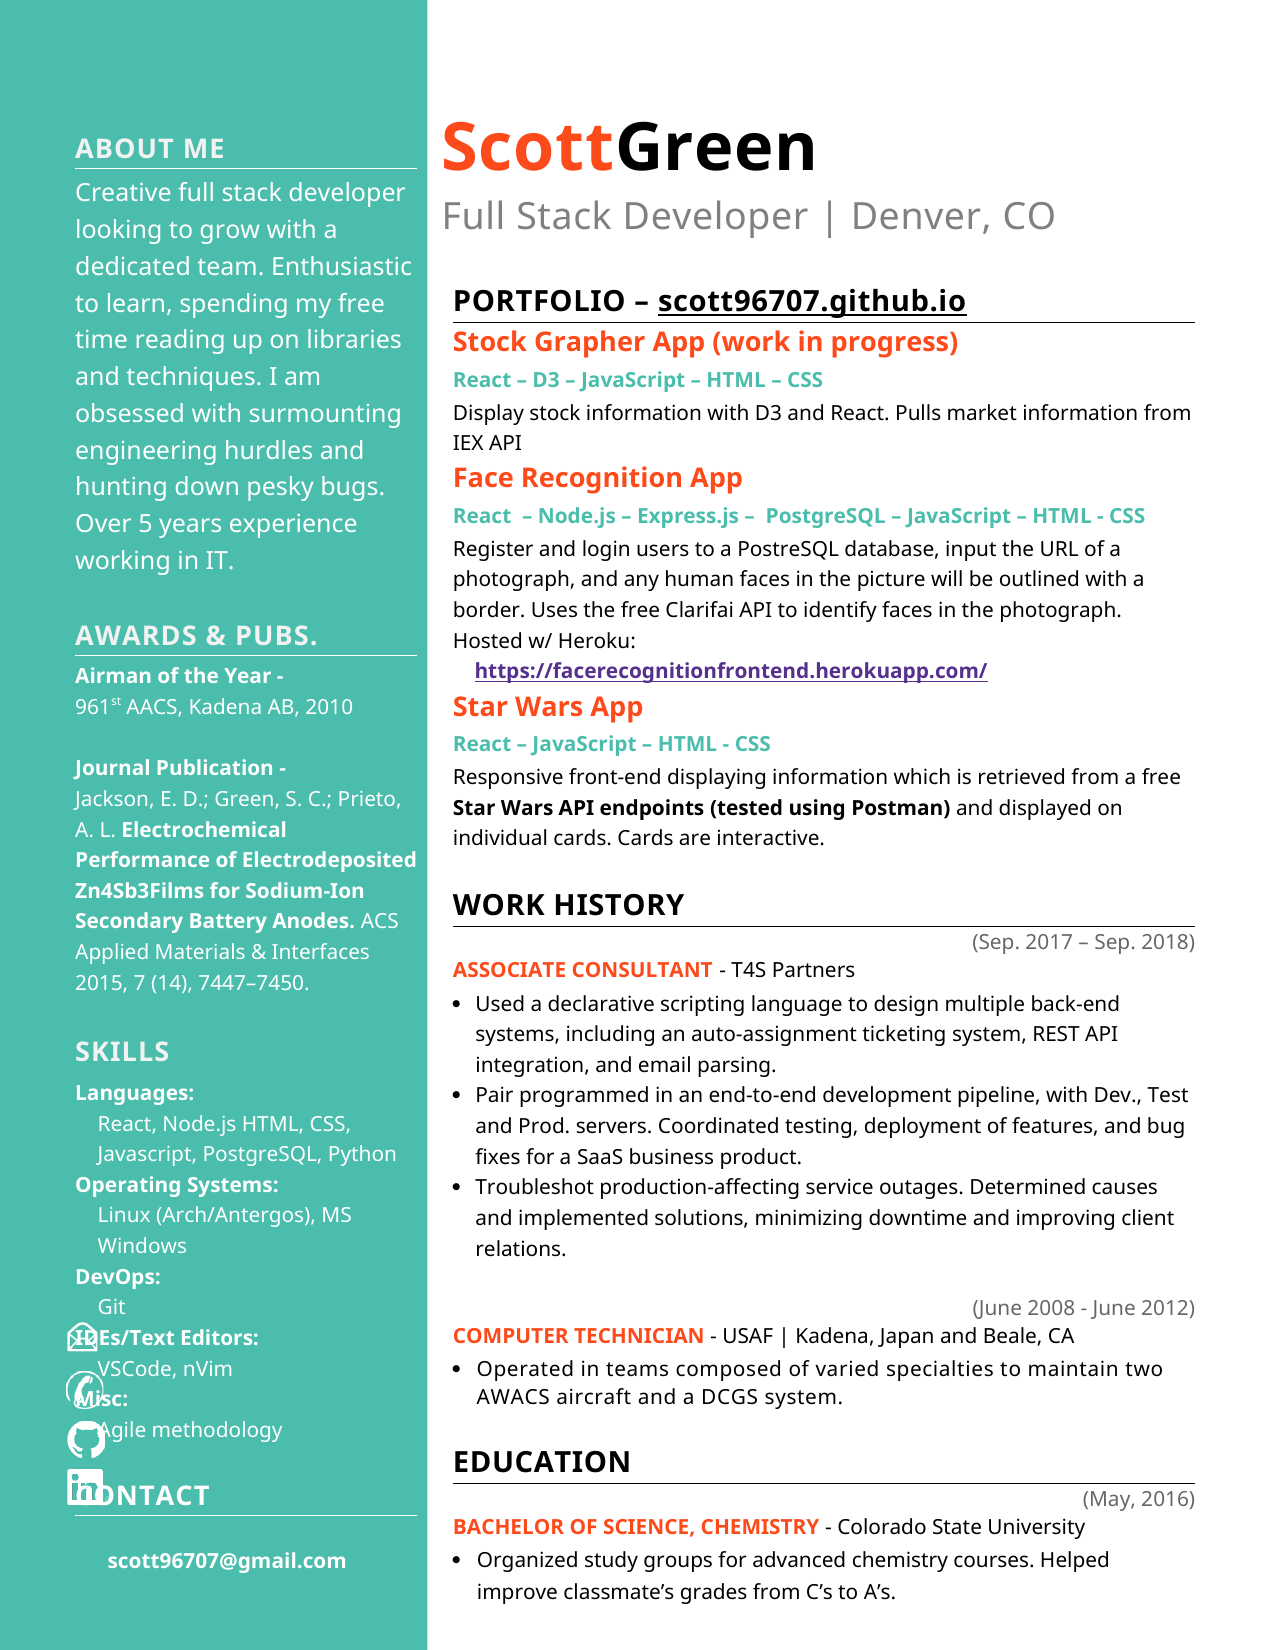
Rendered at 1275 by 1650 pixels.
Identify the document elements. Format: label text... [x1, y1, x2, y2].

picture [67, 1421, 105, 1459]
picture [67, 1322, 98, 1352]
picture [66, 1371, 104, 1409]
picture [67, 1469, 110, 1505]
table_header ScottGreen Full Stack Developer | Denver, CO PORTFOLIO – scott96707.github.io Stock Grapher App (work in progress) React – D3 – JavaScript – HTML – CSS Display stock information with D3 and React. Pulls market information from IEX API Face Recognition App React – Node.js – Express.js – PostgreSQL – JavaScript – HTML - CSS Register and login users to a PostreSQL database, input the URL of a photograph, and any human faces in the picture will be outlined with a border. Uses the free Clarifai API to identify faces in the photograph. Hosted w/ Heroku: https://facerecognitionfrontend.herokuapp.com/ Star Wars App React – JavaScript – HTML - CSS Responsive front-end displaying information which is retrieved from a free Star Wars API endpoints (tested using Postman) and displayed on individual cards. Cards are interactive. WORK HISTORY (Sep. 2017 – Sep. 2018) ASSOCIATE CONSULTANT - T4S Partners Used a declarative scripting language to design multiple back-end systems, including an auto-assignment ticketing system, REST API integration, and email parsing. Pair programmed in an end-to-end development pipeline, with Dev., Test and Prod. servers. Coordinated testing, deployment of features, and bug fixes for a SaaS business product. Troubleshot production-affecting service outages. Determined causes and implemented solutions, minimizing downtime and improving client relations. (June 2008 - June 2012) COMPUTER TECHNICIAN - USAF | Kadena, Japan and Beale, CA Operated in teams composed of varied specialties to maintain two AWACS aircraft and a DCGS system. EDUCATION (May, 2016) BACHELOR OF SCIENCE, CHEMISTRY - Colorado State University Organized study groups for advanced chemistry courses. Helped improve classmate’s grades from C’s to A’s. ACS certified degree with courses in organic, inorganic and physical chemistry, biochemistry, calculus-based statistics and physics. (Sep. 2016 – August 2017) MATERIALS SCIENCE ENGINEERING - University of Washington Advanced coursework in semiconductor theory and design. [429, 99, 1207, 1606]
table_header ABOUT ME Creative full stack developer looking to grow with a dedicated team. Enthusiastic to learn, spending my free time reading up on libraries and techniques. I am obsessed with surmounting engineering hurdles and hunting down pesky bugs. Over 5 years experience working in IT. AWARDS & PUBS. Airman of the Year - 961st AACS, Kadena AB, 2010 Journal Publication - Jackson, E. D.; Green, S. C.; Prieto, A. L. Electrochemical Performance of Electrodeposited Zn4Sb3Films for Sodium-Ion Secondary Battery Anodes. ACS Applied Materials & Interfaces 2015, 7 (14), 7447–7450. SKILLS Languages: React, Node.js HTML, CSS, Javascript, PostgreSQL, Python Operating Systems: Linux (Arch/Antergos), MS Windows DevOps: Git IDEs/Text Editors: VSCode, nVim Misc: Agile methodology CONTACT scott96707@gmail.com [61, 99, 429, 1606]
